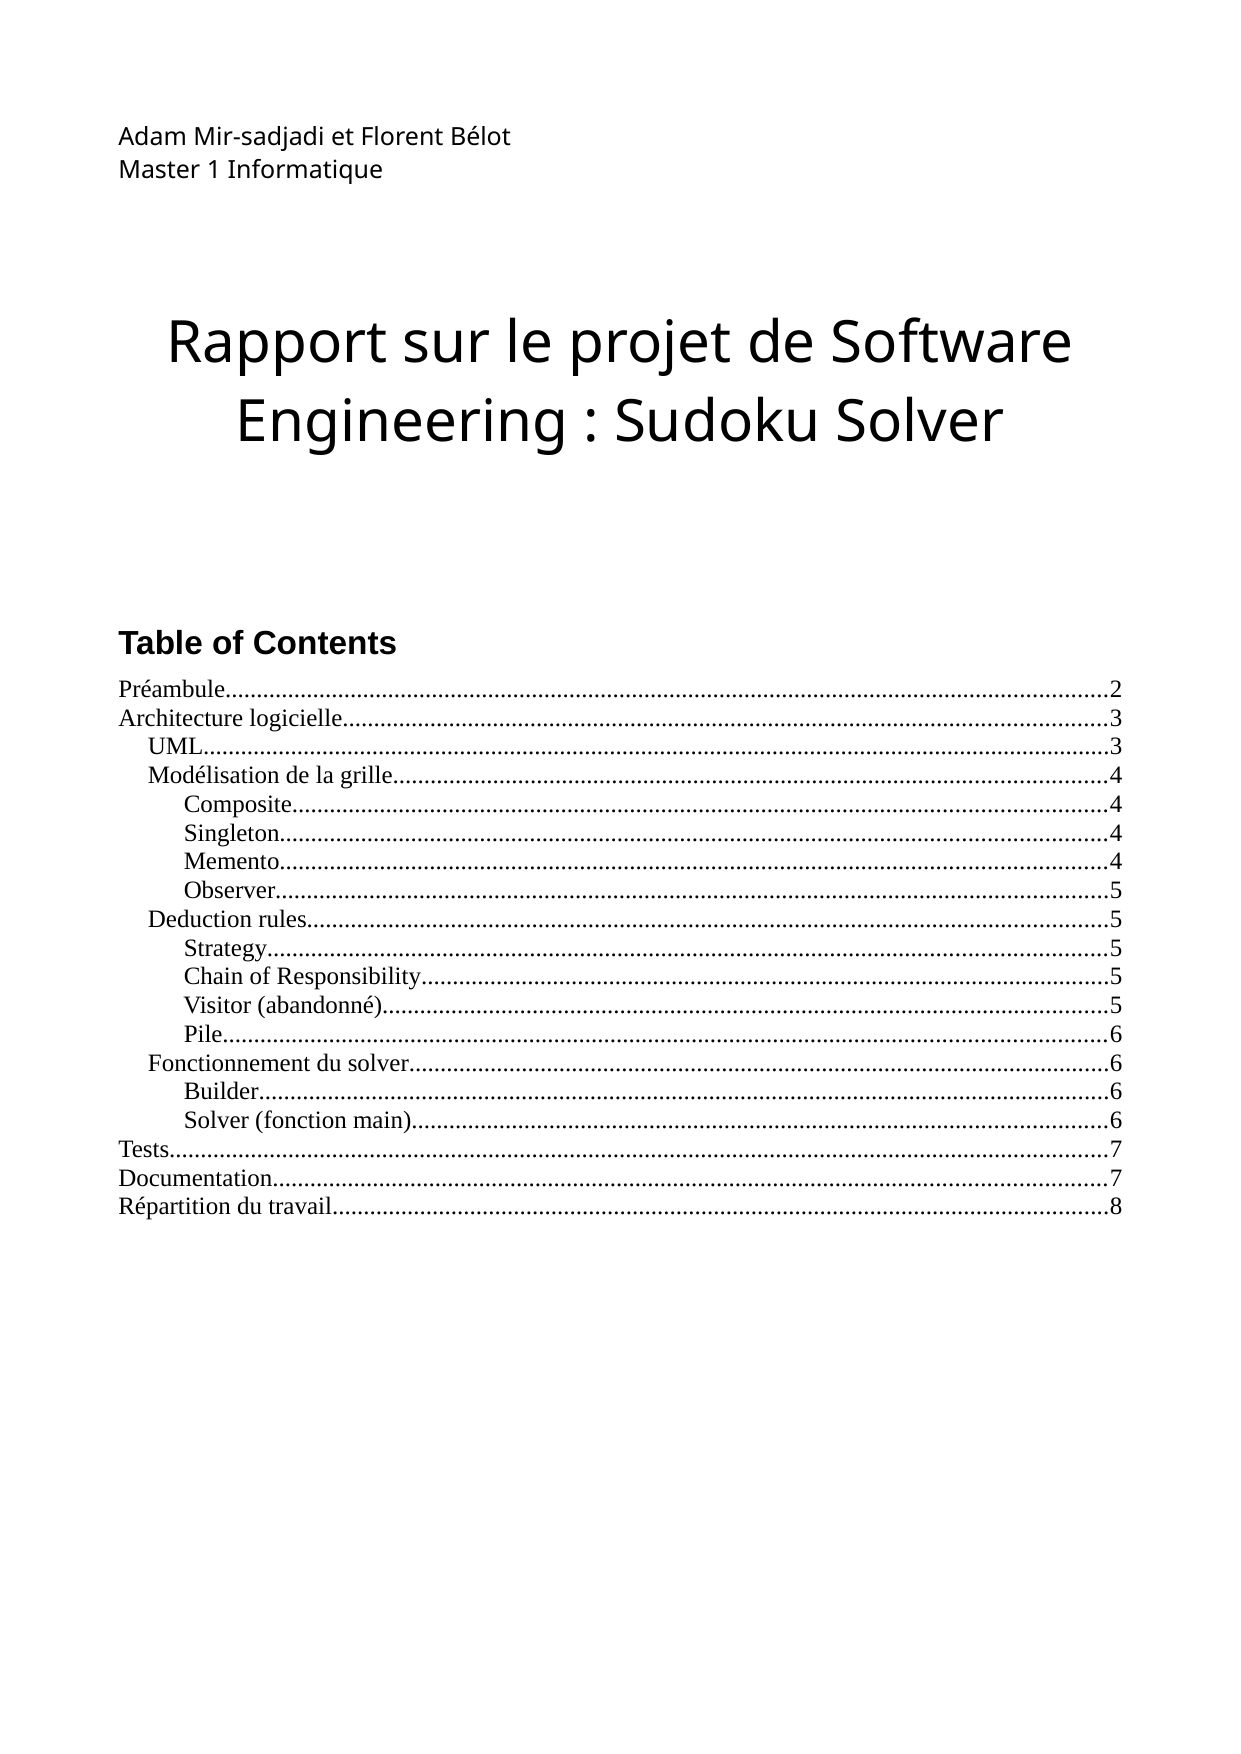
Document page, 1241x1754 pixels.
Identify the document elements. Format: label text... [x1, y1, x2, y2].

text Chain of Responsibility 5 [177, 961, 1122, 990]
text Documentation 7 [118, 1163, 1122, 1191]
text Deduction rules 5 [148, 904, 1122, 933]
text Adam Mir-sadjadi et Florent Bélot [118, 118, 1122, 152]
text Tests 7 [118, 1134, 1122, 1163]
text Pile 6 [177, 1019, 1122, 1048]
text Memento 4 [177, 846, 1122, 875]
text Solver (fonction main) 6 [177, 1105, 1122, 1134]
text Composite 4 [177, 789, 1122, 818]
text Observer 5 [177, 875, 1122, 904]
text Singleton 4 [177, 818, 1122, 846]
text Master 1 Informatique [118, 152, 1122, 186]
text Modélisation de la grille 4 [148, 760, 1122, 789]
text Préambule 2 [118, 674, 1122, 703]
text Strategy 5 [177, 933, 1122, 961]
text UML 3 [148, 731, 1122, 760]
text Rapport sur le projet de Software Engineering : Sudoku Solver [118, 300, 1122, 459]
text Fonctionnement du solver 6 [148, 1048, 1122, 1076]
text Architecture logicielle 3 [118, 703, 1122, 731]
text Répartition du travail 8 [118, 1191, 1122, 1220]
text Visitor (abandonné) 5 [177, 990, 1122, 1019]
text Builder 6 [177, 1076, 1122, 1105]
subtitle Table of Contents [118, 623, 1122, 661]
